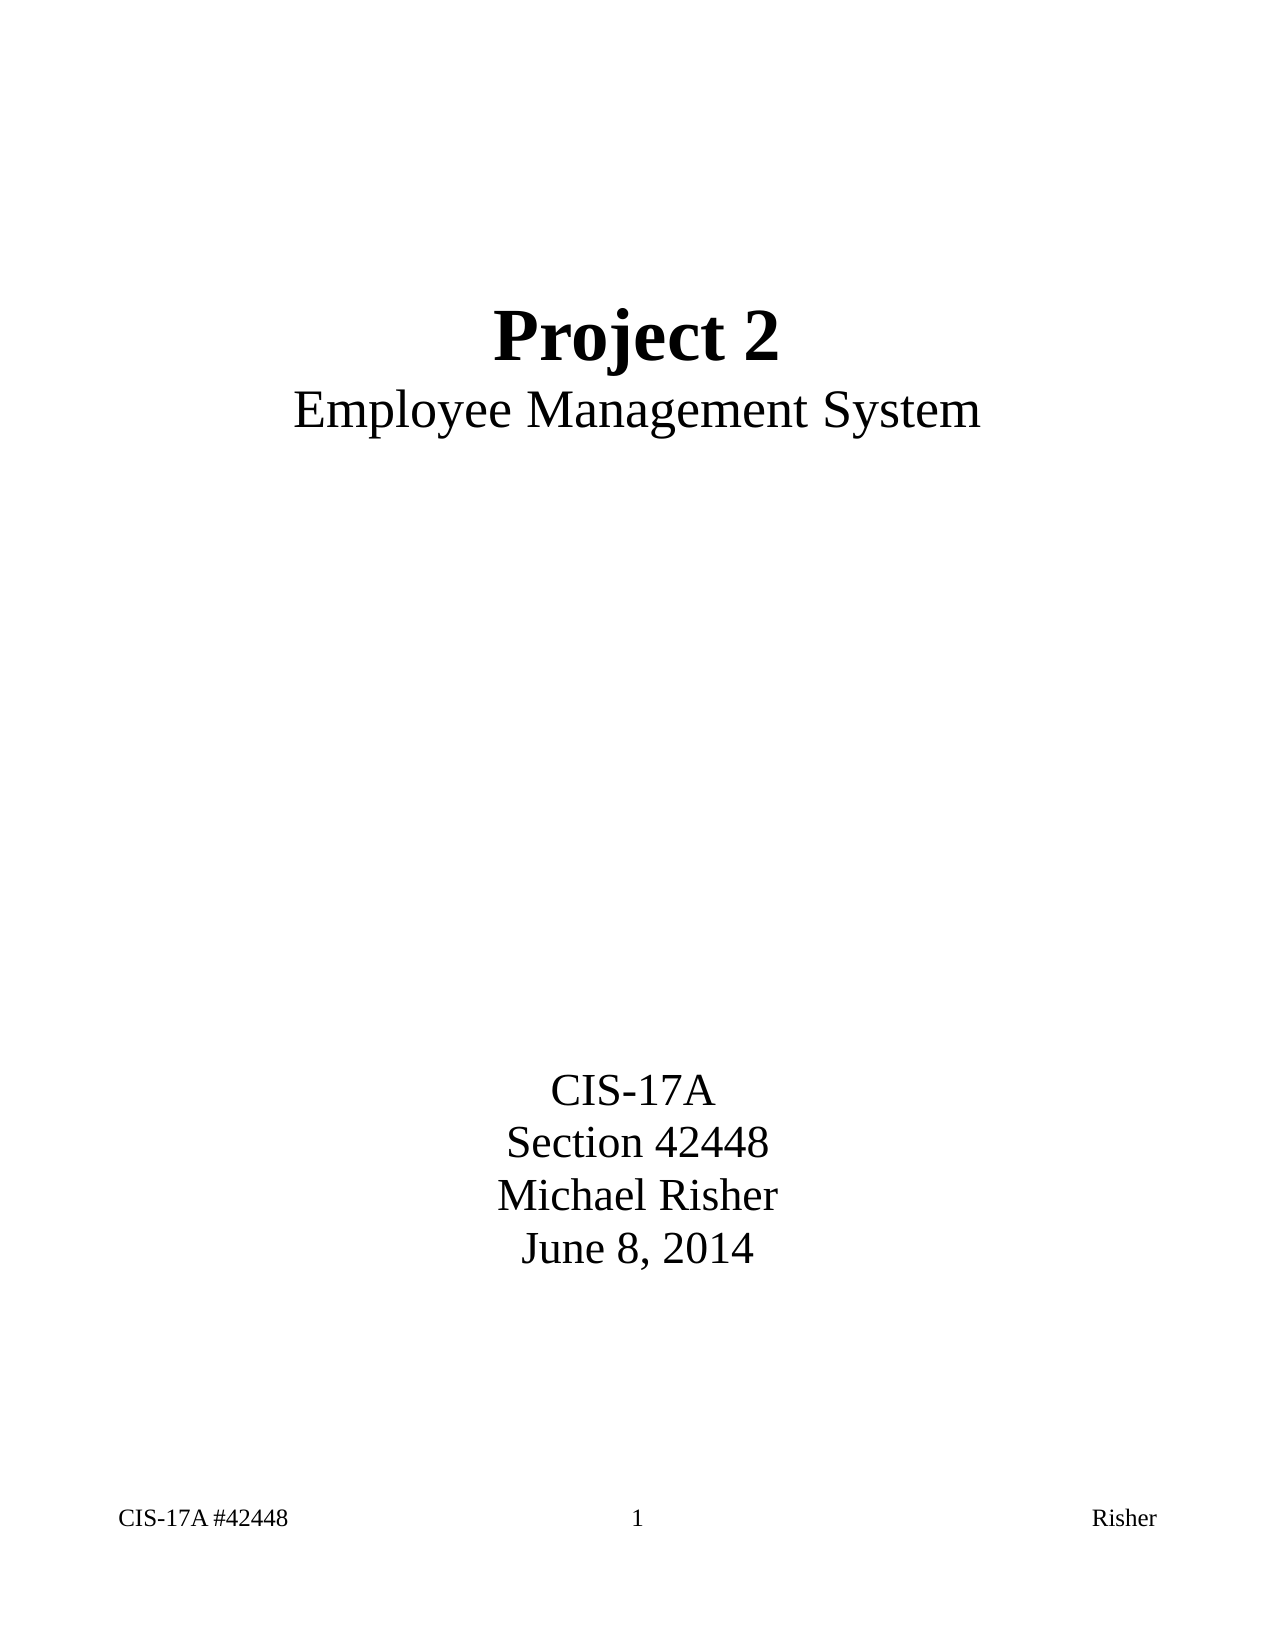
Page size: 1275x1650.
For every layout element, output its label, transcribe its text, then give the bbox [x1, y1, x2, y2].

text Section 42448 [118, 1115, 1157, 1167]
text Michael Risher [118, 1167, 1157, 1220]
text Project 2 [118, 291, 1157, 377]
text Employee Management System [118, 377, 1157, 439]
text June 8, 2014 [118, 1220, 1157, 1273]
text CIS-17A [118, 1062, 1157, 1115]
